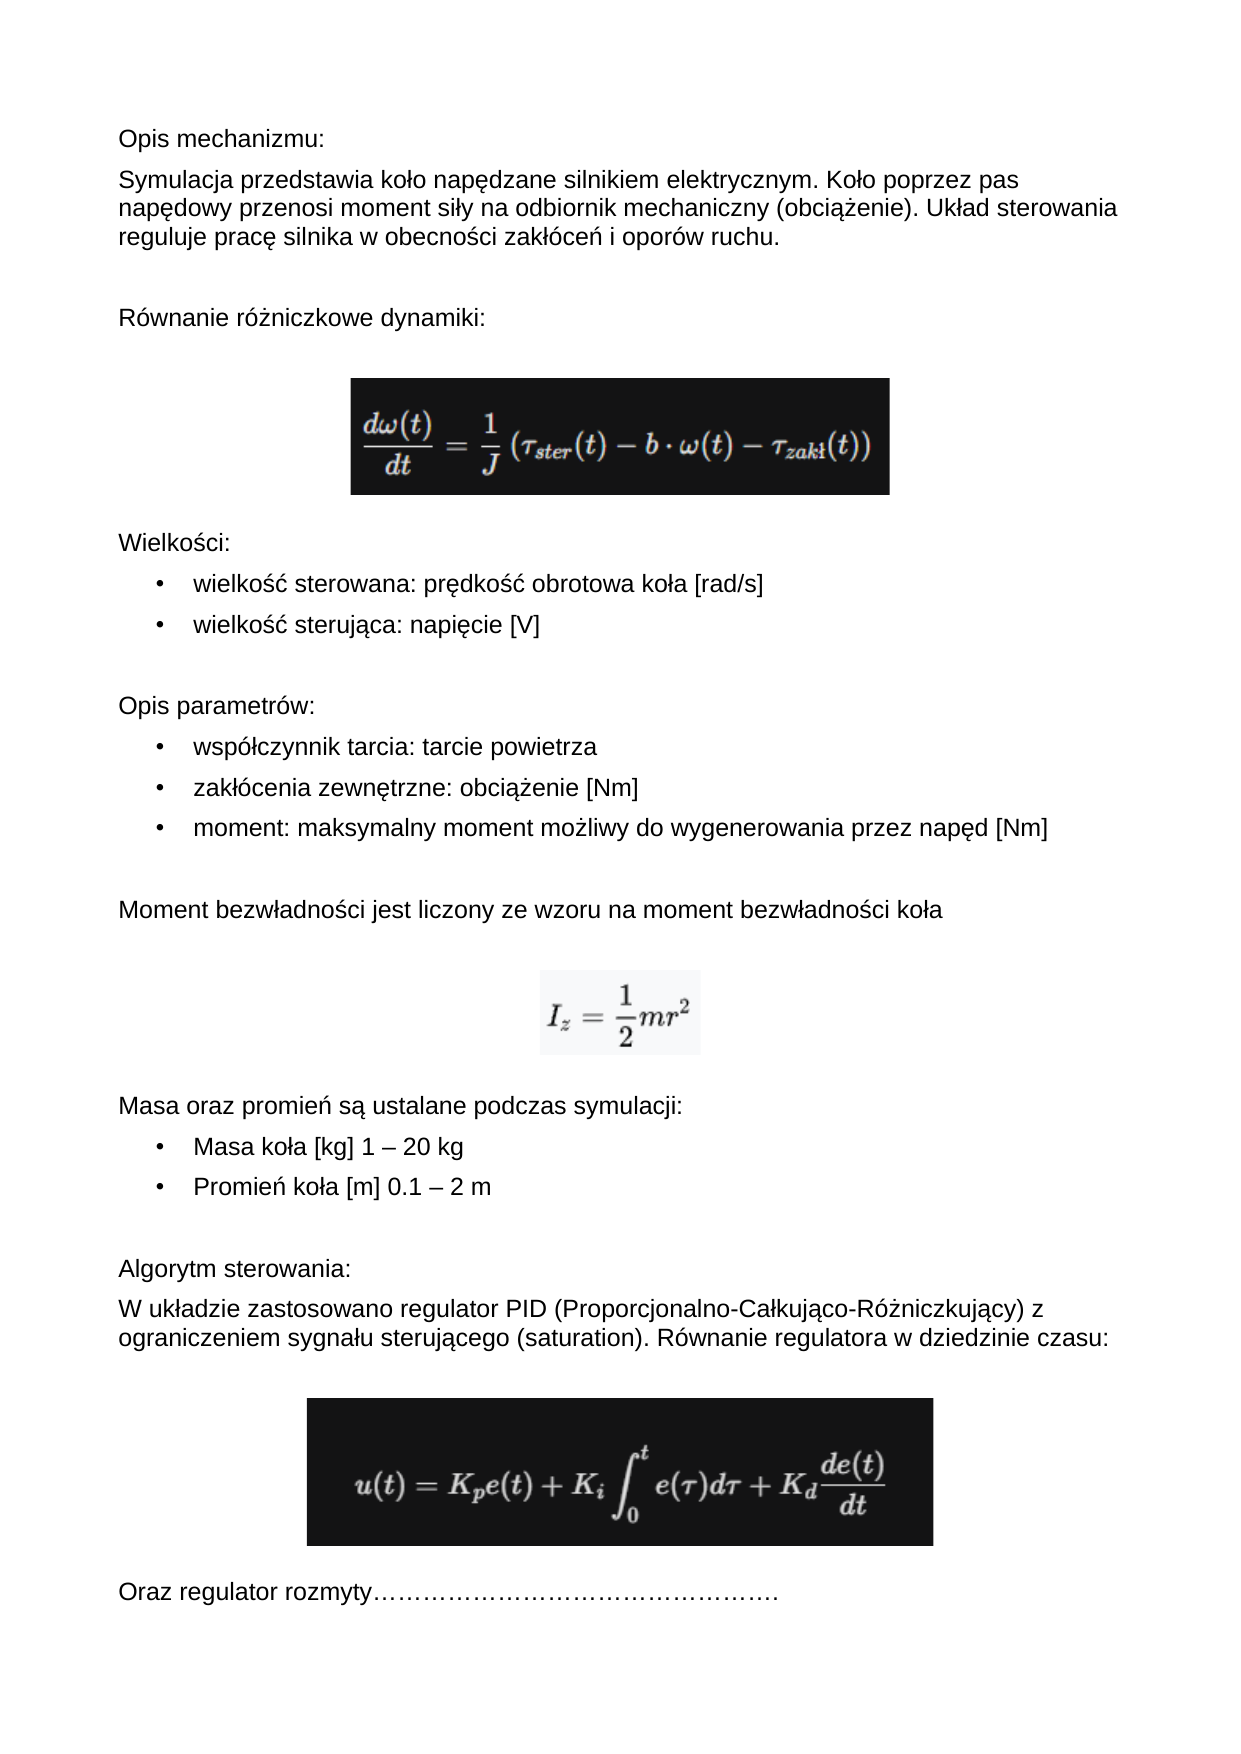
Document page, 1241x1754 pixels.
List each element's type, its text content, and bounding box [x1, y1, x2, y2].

list Masa koła [kg] 1 – 20 kg [156, 1131, 1122, 1160]
list współczynnik tarcia: tarcie powietrza [156, 732, 1122, 761]
list zakłócenia zewnętrzne: obciążenie [Nm] [156, 772, 1122, 801]
text Opis mechanizmu: [118, 124, 1122, 153]
text Moment bezwładności jest liczony ze wzoru na moment bezwładności koła [118, 894, 1122, 923]
text Oraz regulator rozmyty…………………………………………. [118, 1404, 1122, 1605]
text Masa oraz promień są ustalane podczas symulacji: [118, 976, 1122, 1119]
text Wielkości: [118, 385, 1122, 557]
text W układzie zastosowano regulator PID (Proporcjonalno-Całkująco-Różniczkujący) z ograniczeniem sygnału sterującego (saturation). Równanie regulatora w dziedzinie czasu: [118, 1294, 1122, 1352]
text Symulacja przedstawia koło napędzane silnikiem elektrycznym. Koło poprzez pas napędowy przenosi moment siły na odbiornik mechaniczny (obciążenie). Układ sterowania reguluje pracę silnika w obecności zakłóceń i oporów ruchu. [118, 165, 1122, 251]
text Równanie różniczkowe dynamiki: [118, 303, 1122, 332]
picture [539, 970, 701, 1055]
list moment: maksymalny moment możliwy do wygenerowania przez napęd [Nm] [156, 813, 1122, 842]
picture [350, 378, 890, 495]
list wielkość sterująca: napięcie [V] [156, 610, 1122, 639]
text Opis parametrów: [118, 691, 1122, 720]
list wielkość sterowana: prędkość obrotowa koła [rad/s] [156, 569, 1122, 598]
picture [306, 1398, 934, 1546]
list Promień koła [m] 0.1 – 2 m [156, 1172, 1122, 1201]
text Algorytm sterowania: [118, 1253, 1122, 1282]
